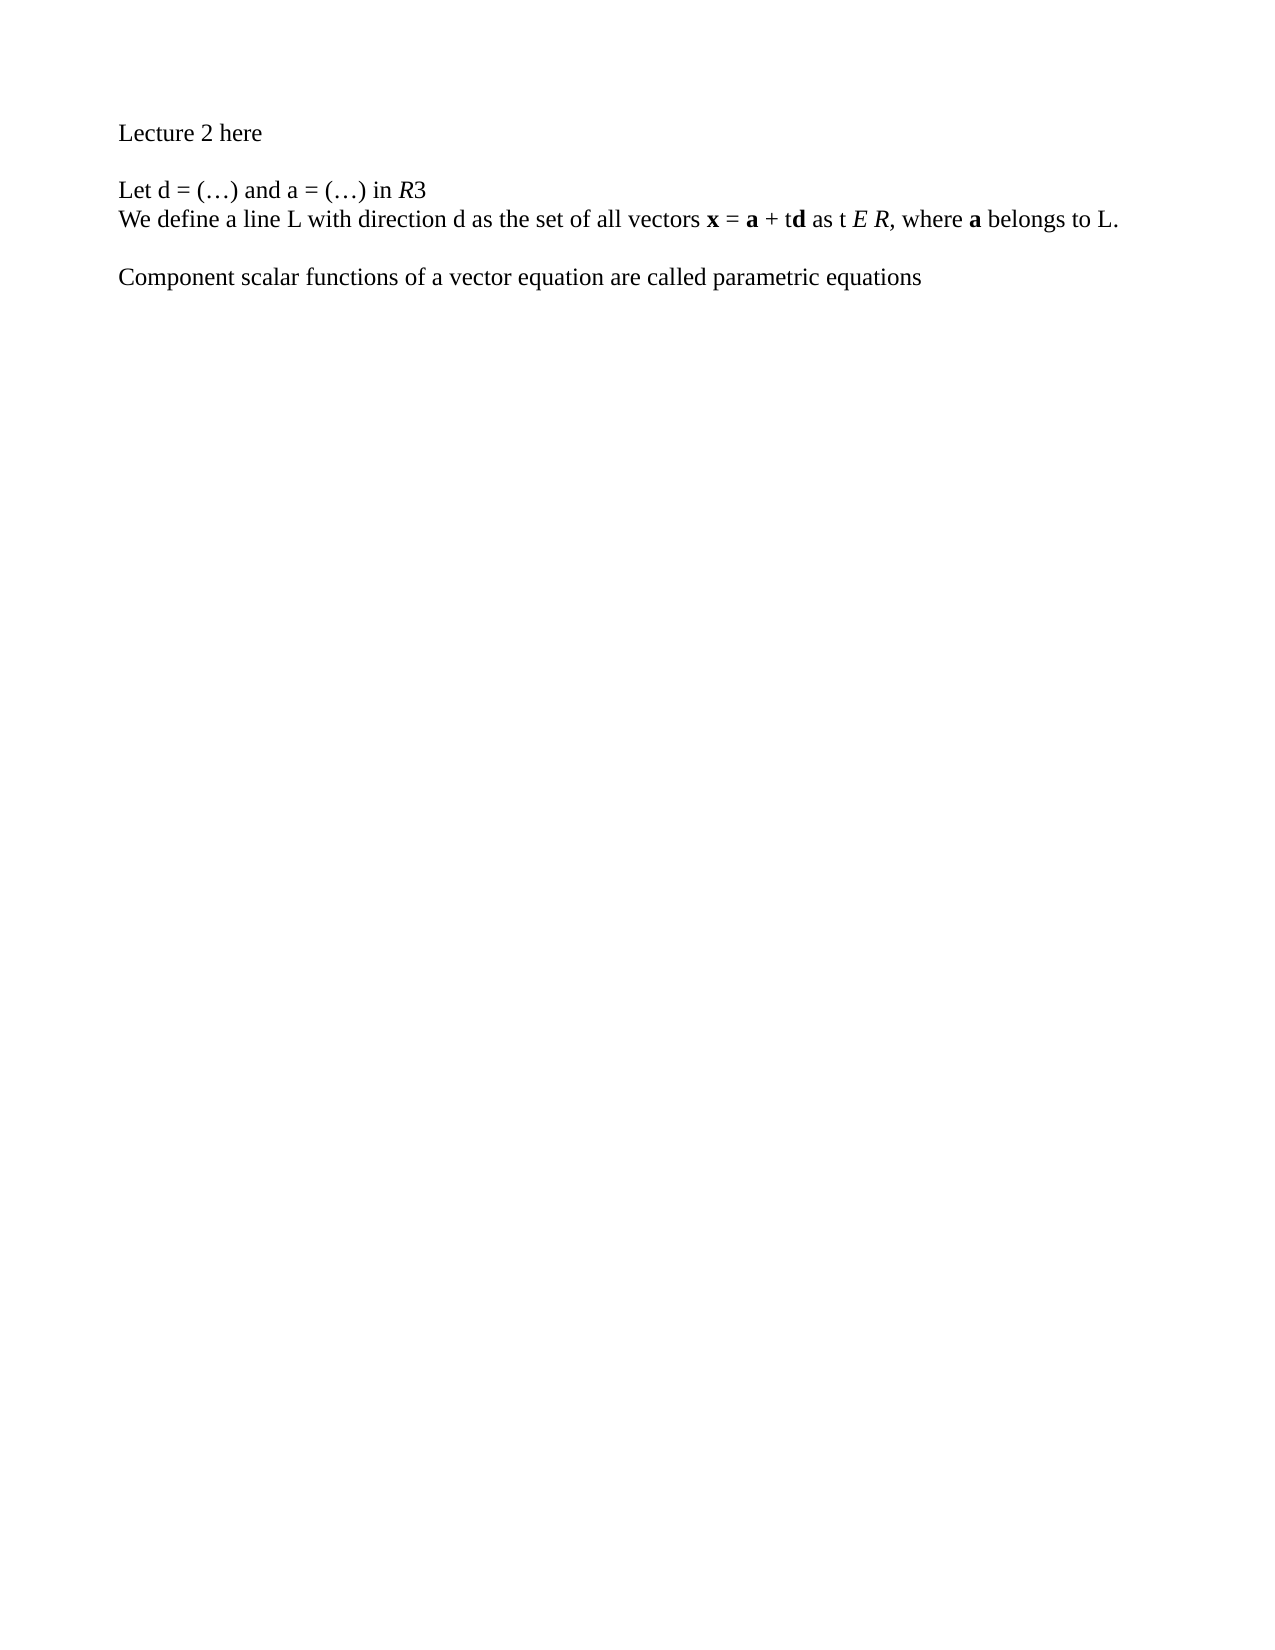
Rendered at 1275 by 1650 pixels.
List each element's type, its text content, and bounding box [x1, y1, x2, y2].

text Let d = (…) and a = (…) in R3 [118, 176, 1157, 204]
text Component scalar functions of a vector equation are called parametric equations [118, 262, 1157, 291]
text Lecture 2 here [118, 118, 1157, 147]
text We define a line L with direction d as the set of all vectors x = a + td as t E R, where a belongs to L. [118, 204, 1157, 233]
